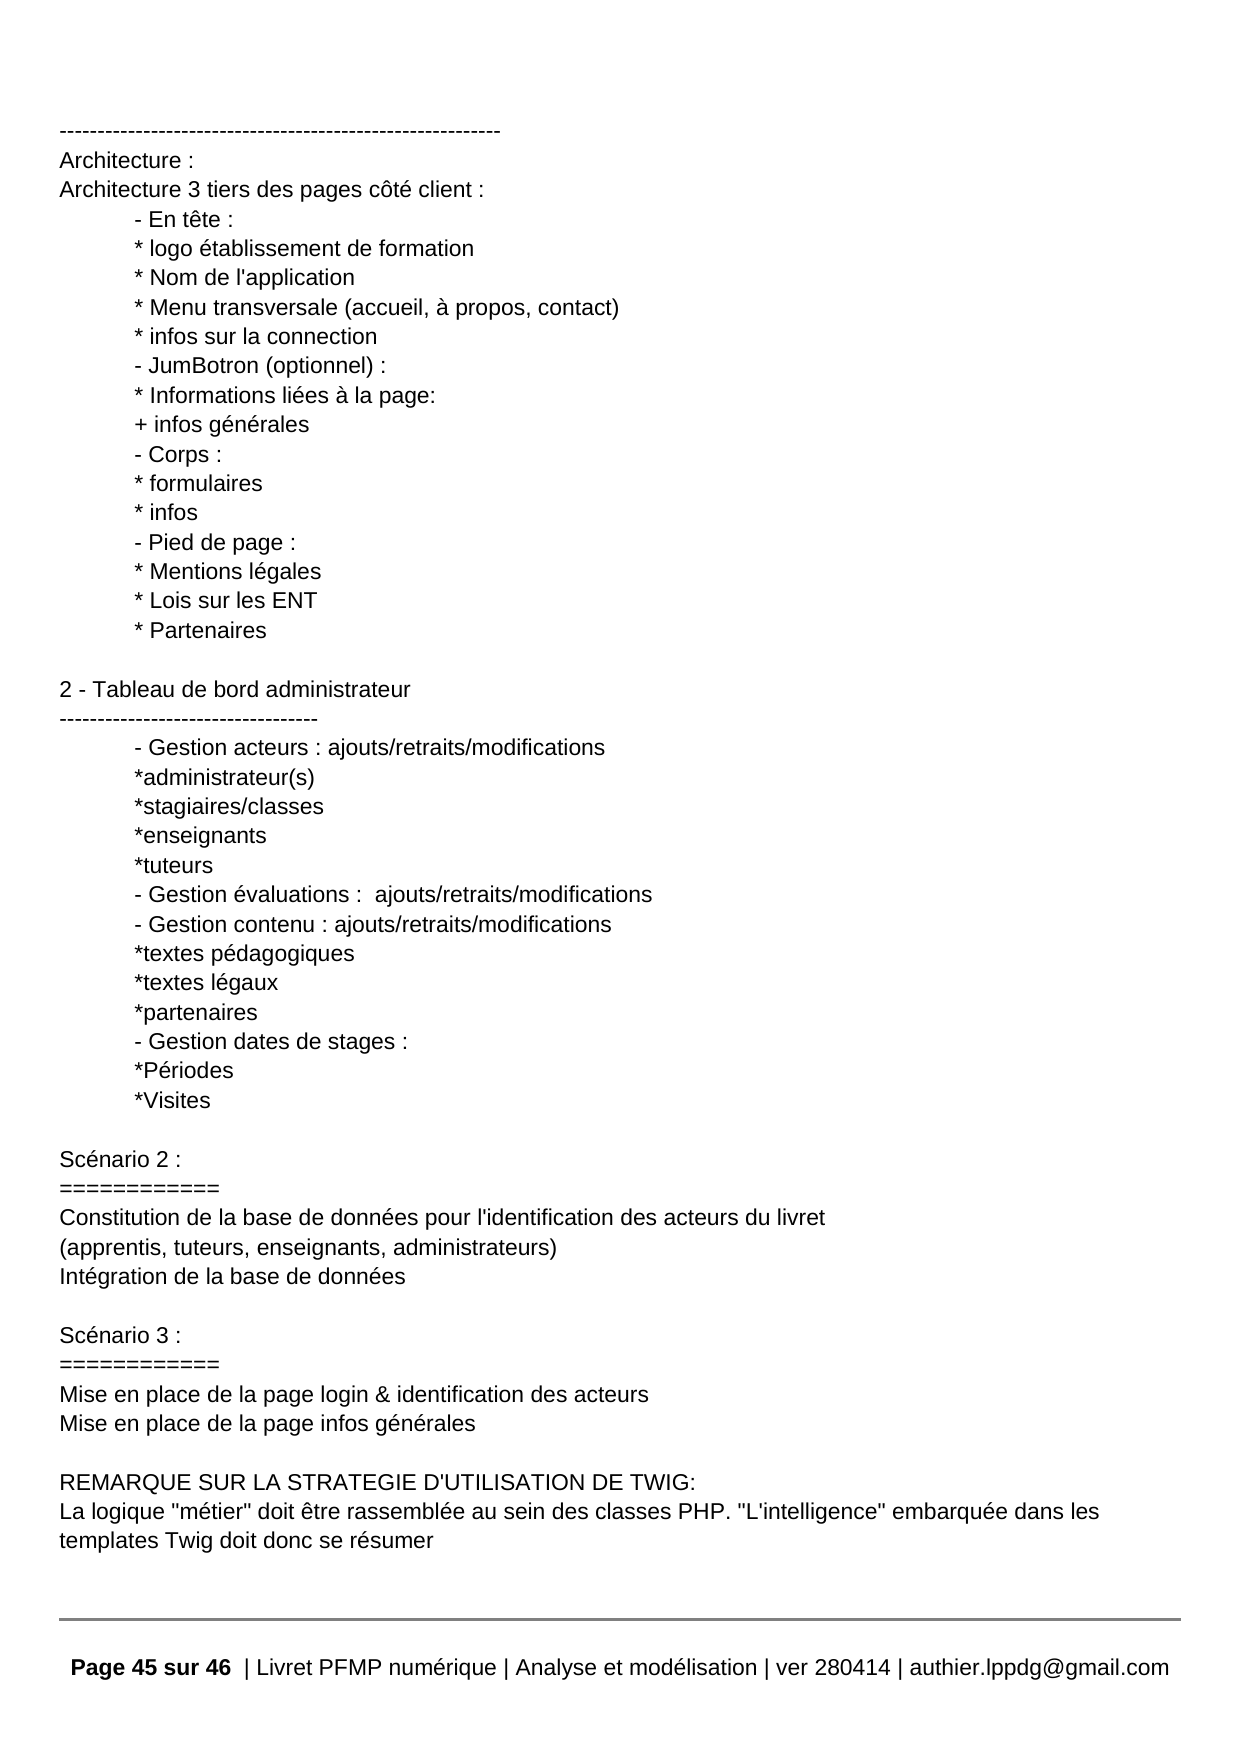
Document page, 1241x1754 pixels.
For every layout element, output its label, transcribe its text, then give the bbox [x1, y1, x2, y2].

text - Corps : [59, 441, 1181, 467]
text * Nom de l'application [59, 265, 1181, 291]
text Scénario 3 : [59, 1322, 1181, 1348]
text * Menu transversale (accueil, à propos, contact) [59, 294, 1181, 320]
text *stagiaires/classes [59, 794, 1181, 819]
text * Informations liées à la page: [59, 382, 1181, 408]
text * formulaires [59, 471, 1181, 496]
text *administrateur(s) [59, 764, 1181, 790]
text ---------------------------------- [59, 706, 1181, 731]
text REMARQUE SUR LA STRATEGIE D'UTILISATION DE TWIG: [59, 1469, 1181, 1495]
text *Visites [59, 1087, 1181, 1113]
text 2 - Tableau de bord administrateur [59, 676, 1181, 702]
text - Pied de page : [59, 529, 1181, 555]
text - JumBotron (optionnel) : [59, 353, 1181, 379]
text ============ [59, 1176, 1181, 1201]
text * logo établissement de formation [59, 236, 1181, 261]
text *textes légaux [59, 970, 1181, 996]
text *enseignants [59, 823, 1181, 849]
text * Lois sur les ENT [59, 588, 1181, 614]
text *Périodes [59, 1058, 1181, 1084]
text - Gestion acteurs : ajouts/retraits/modifications [59, 735, 1181, 761]
text (apprentis, tuteurs, enseignants, administrateurs) [59, 1234, 1181, 1260]
text Constitution de la base de données pour l'identification des acteurs du livret [59, 1205, 1181, 1231]
text Scénario 2 : [59, 1146, 1181, 1172]
text - Gestion contenu : ajouts/retraits/modifications [59, 911, 1181, 937]
text - En tête : [59, 206, 1181, 232]
text * Partenaires [59, 617, 1181, 643]
text * infos [59, 500, 1181, 526]
text La logique "métier" doit être rassemblée au sein des classes PHP. "L'intelligence" embarquée dans les templates Twig doit donc se résumer [59, 1499, 1181, 1554]
text Intégration de la base de données [59, 1264, 1181, 1289]
text ============ [59, 1352, 1181, 1377]
text *textes pédagogiques [59, 941, 1181, 966]
text - Gestion évaluations : ajouts/retraits/modifications [59, 882, 1181, 907]
text * infos sur la connection [59, 324, 1181, 349]
text - Gestion dates de stages : [59, 1029, 1181, 1054]
text Mise en place de la page login & identification des acteurs [59, 1381, 1181, 1407]
text Architecture : [59, 147, 1181, 173]
text ---------------------------------------------------------- [59, 118, 1181, 144]
text Architecture 3 tiers des pages côté client : [59, 177, 1181, 202]
text *tuteurs [59, 852, 1181, 878]
text *partenaires [59, 999, 1181, 1025]
text + infos générales [59, 412, 1181, 437]
text Mise en place de la page infos générales [59, 1411, 1181, 1436]
text * Mentions légales [59, 559, 1181, 584]
